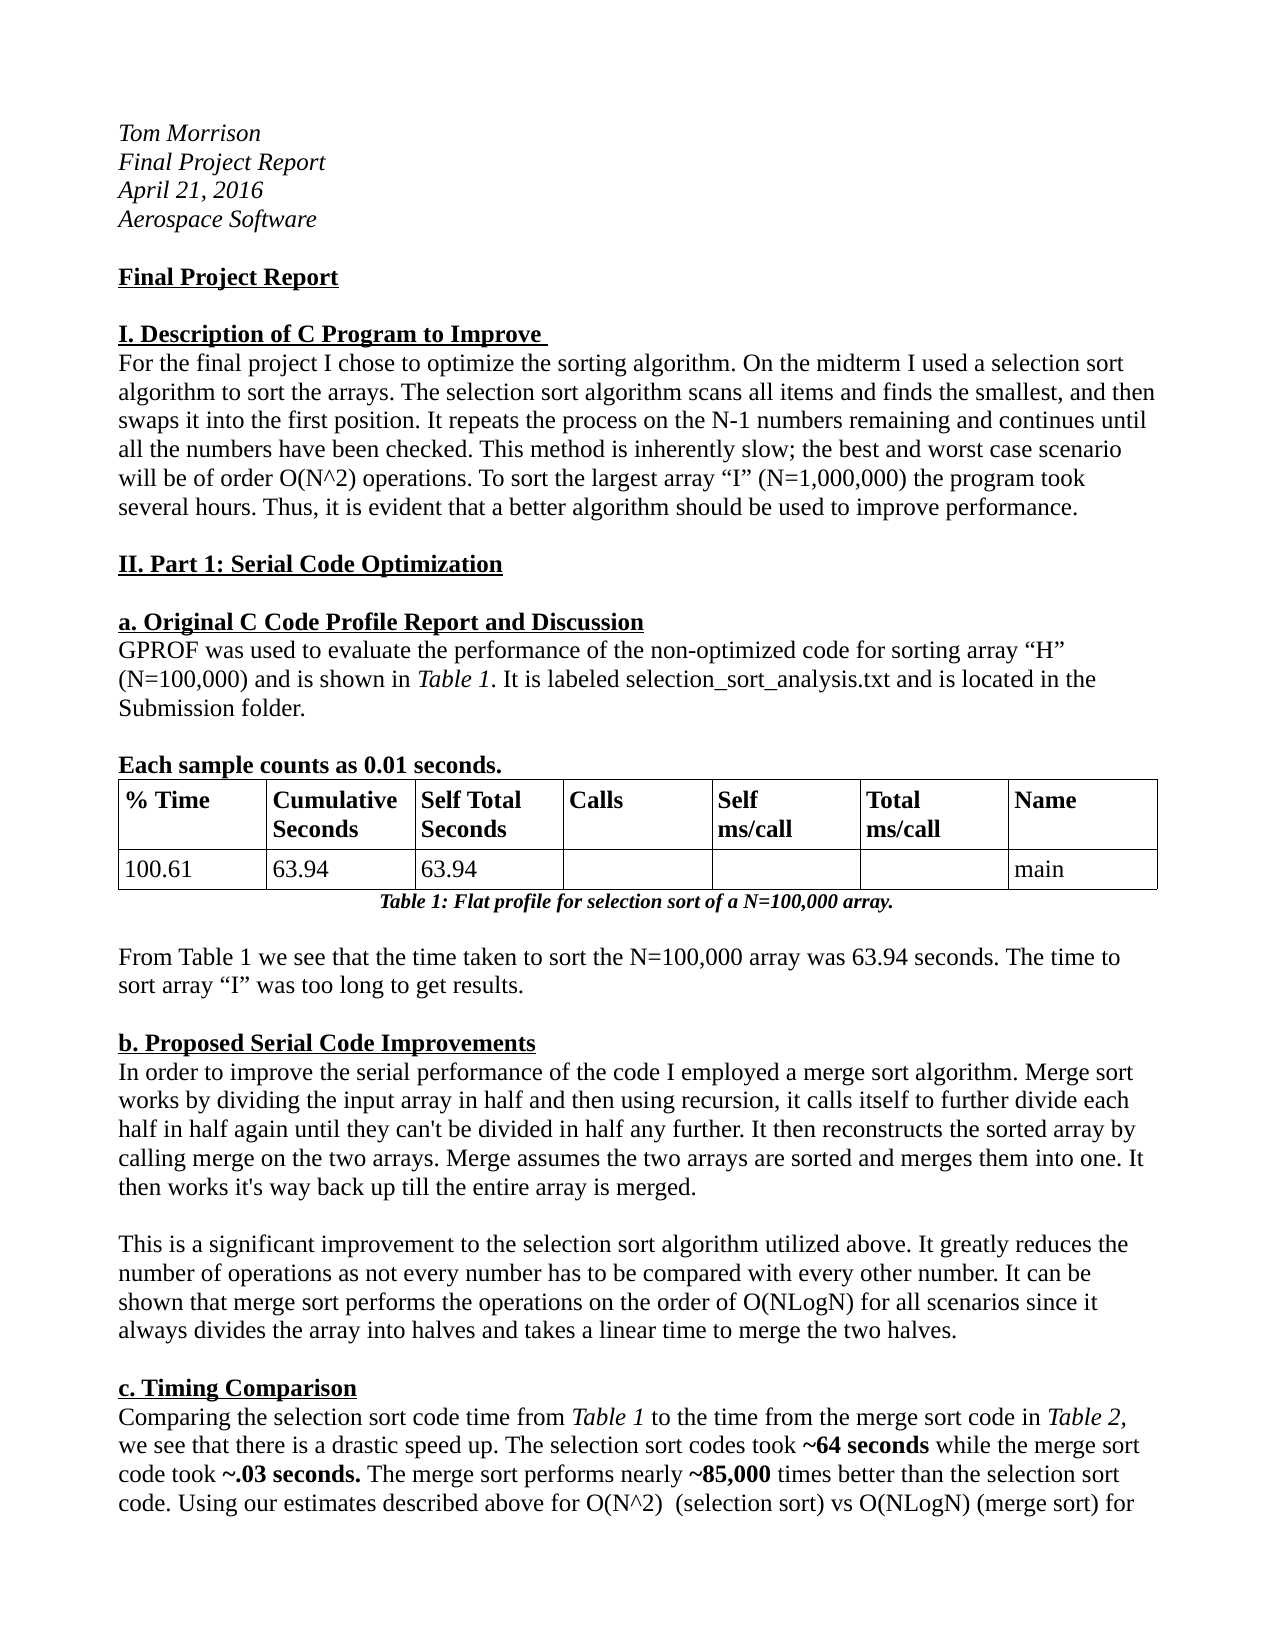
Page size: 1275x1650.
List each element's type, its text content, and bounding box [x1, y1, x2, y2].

text I. Description of C Program to Improve [118, 319, 1157, 348]
text Final Project Report [118, 262, 1157, 291]
table_cell [564, 850, 712, 889]
table_header Total ms/call [861, 780, 1008, 848]
text II. Part 1: Serial Code Optimization [118, 549, 1157, 578]
table_cell 63.94 [267, 850, 415, 889]
table_header Name [1009, 780, 1157, 848]
text b. Proposed Serial Code Improvements [118, 1028, 1157, 1057]
text April 21, 2016 [118, 176, 1157, 204]
text From Table 1 we see that the time taken to sort the N=100,000 array was 63.94 seconds. The time to sort array “I” was too long to get results. [118, 942, 1157, 999]
table_header Self Total Seconds [416, 780, 563, 848]
text In order to improve the serial performance of the code I employed a merge sort algorithm. Merge sort works by dividing the input array in half and then using recursion, it calls itself to further divide each half in half again until they can't be divided in half any further. It then reconstructs the sorted array by calling merge on the two arrays. Merge assumes the two arrays are sorted and merges them into one. It then works it's way back up till the entire array is merged. [118, 1057, 1157, 1200]
table_header % Time [119, 780, 266, 848]
table_cell main [1009, 850, 1157, 889]
text Comparing the selection sort code time from Table 1 to the time from the merge sort code in Table 2, we see that there is a drastic speed up. The selection sort codes took ~64 seconds while the merge sort code took ~.03 seconds. The merge sort performs nearly ~85,000 times better than the selection sort code. Using our estimates described above for O(N^2) (selection sort) vs O(NLogN) (merge sort) for [118, 1402, 1157, 1517]
table_header Self ms/call [713, 780, 860, 848]
text GPROF was used to evaluate the performance of the non-optimized code for sorting array “H” (N=100,000) and is shown in Table 1. It is labeled selection_sort_analysis.txt and is located in the Submission folder. [118, 636, 1157, 722]
text a. Original C Code Profile Report and Discussion [118, 607, 1157, 636]
text Aerospace Software [118, 204, 1157, 233]
table_header Cumulative Seconds [267, 780, 415, 848]
table_cell [713, 850, 860, 889]
table_cell 63.94 [416, 850, 563, 889]
table_cell 100.61 [119, 850, 266, 889]
text Tom Morrison [118, 118, 1157, 147]
text For the final project I chose to optimize the sorting algorithm. On the midterm I used a selection sort algorithm to sort the arrays. The selection sort algorithm scans all items and finds the smallest, and then swaps it into the first position. It repeats the process on the N-1 numbers remaining and continues until all the numbers have been checked. This method is inherently slow; the best and worst case scenario will be of order O(N^2) operations. To sort the largest array “I” (N=1,000,000) the program took several hours. Thus, it is evident that a better algorithm should be used to improve performance. [118, 348, 1157, 521]
text This is a significant improvement to the selection sort algorithm utilized above. It greatly reduces the number of operations as not every number has to be compared with every other number. It can be shown that merge sort performs the operations on the order of O(NLogN) for all scenarios since it always divides the array into halves and takes a linear time to merge the two halves. [118, 1229, 1157, 1344]
table_header Calls [564, 780, 712, 848]
table_cell [861, 850, 1008, 889]
text c. Timing Comparison [118, 1373, 1157, 1402]
text Final Project Report [118, 147, 1157, 176]
text Table 1: Flat profile for selection sort of a N=100,000 array. [118, 890, 1157, 913]
text Each sample counts as 0.01 seconds. [118, 751, 1157, 779]
